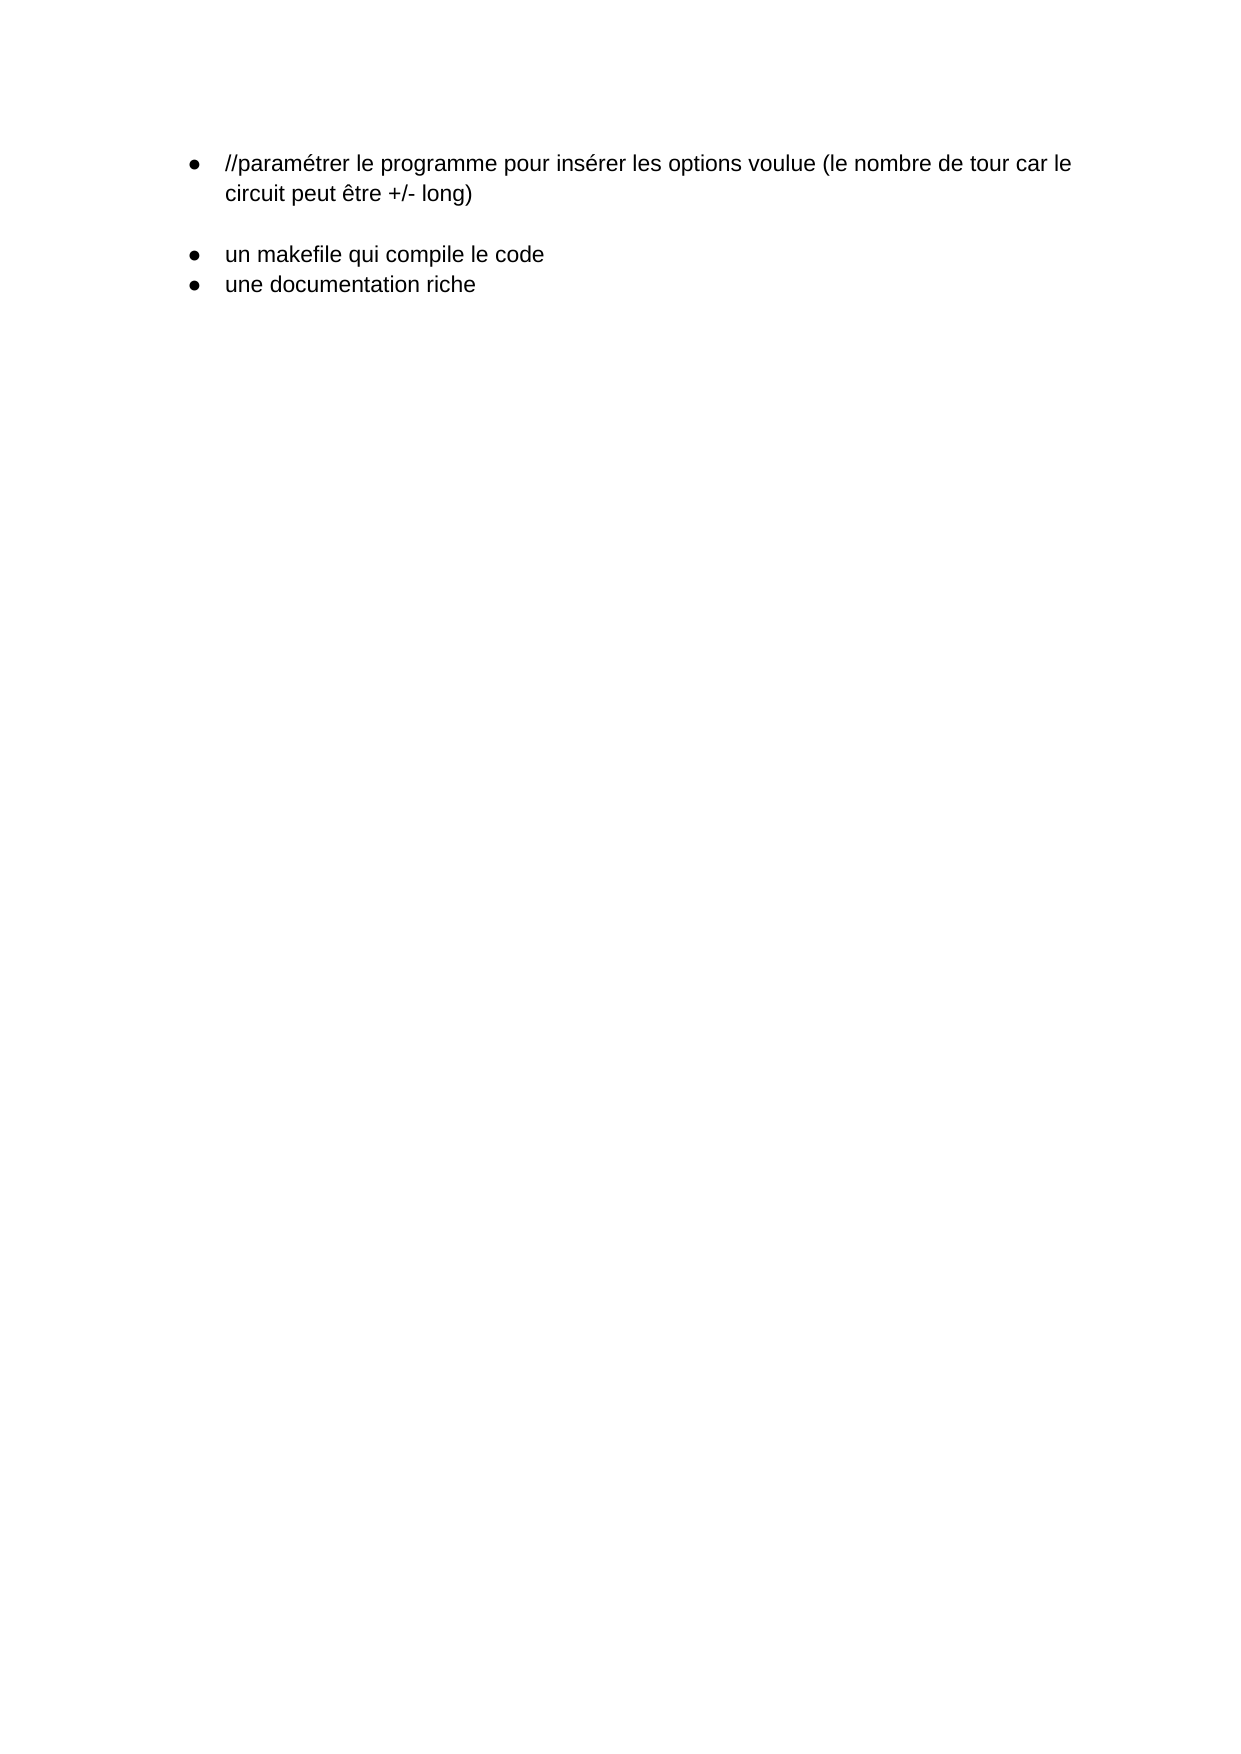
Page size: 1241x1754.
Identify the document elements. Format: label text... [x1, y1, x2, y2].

list un makefile qui compile le code [187, 241, 1090, 267]
list une documentation riche [187, 271, 1090, 297]
list //paramétrer le programme pour insérer les options voulue (le nombre de tour car le circuit peut être +/- long) [187, 150, 1090, 207]
